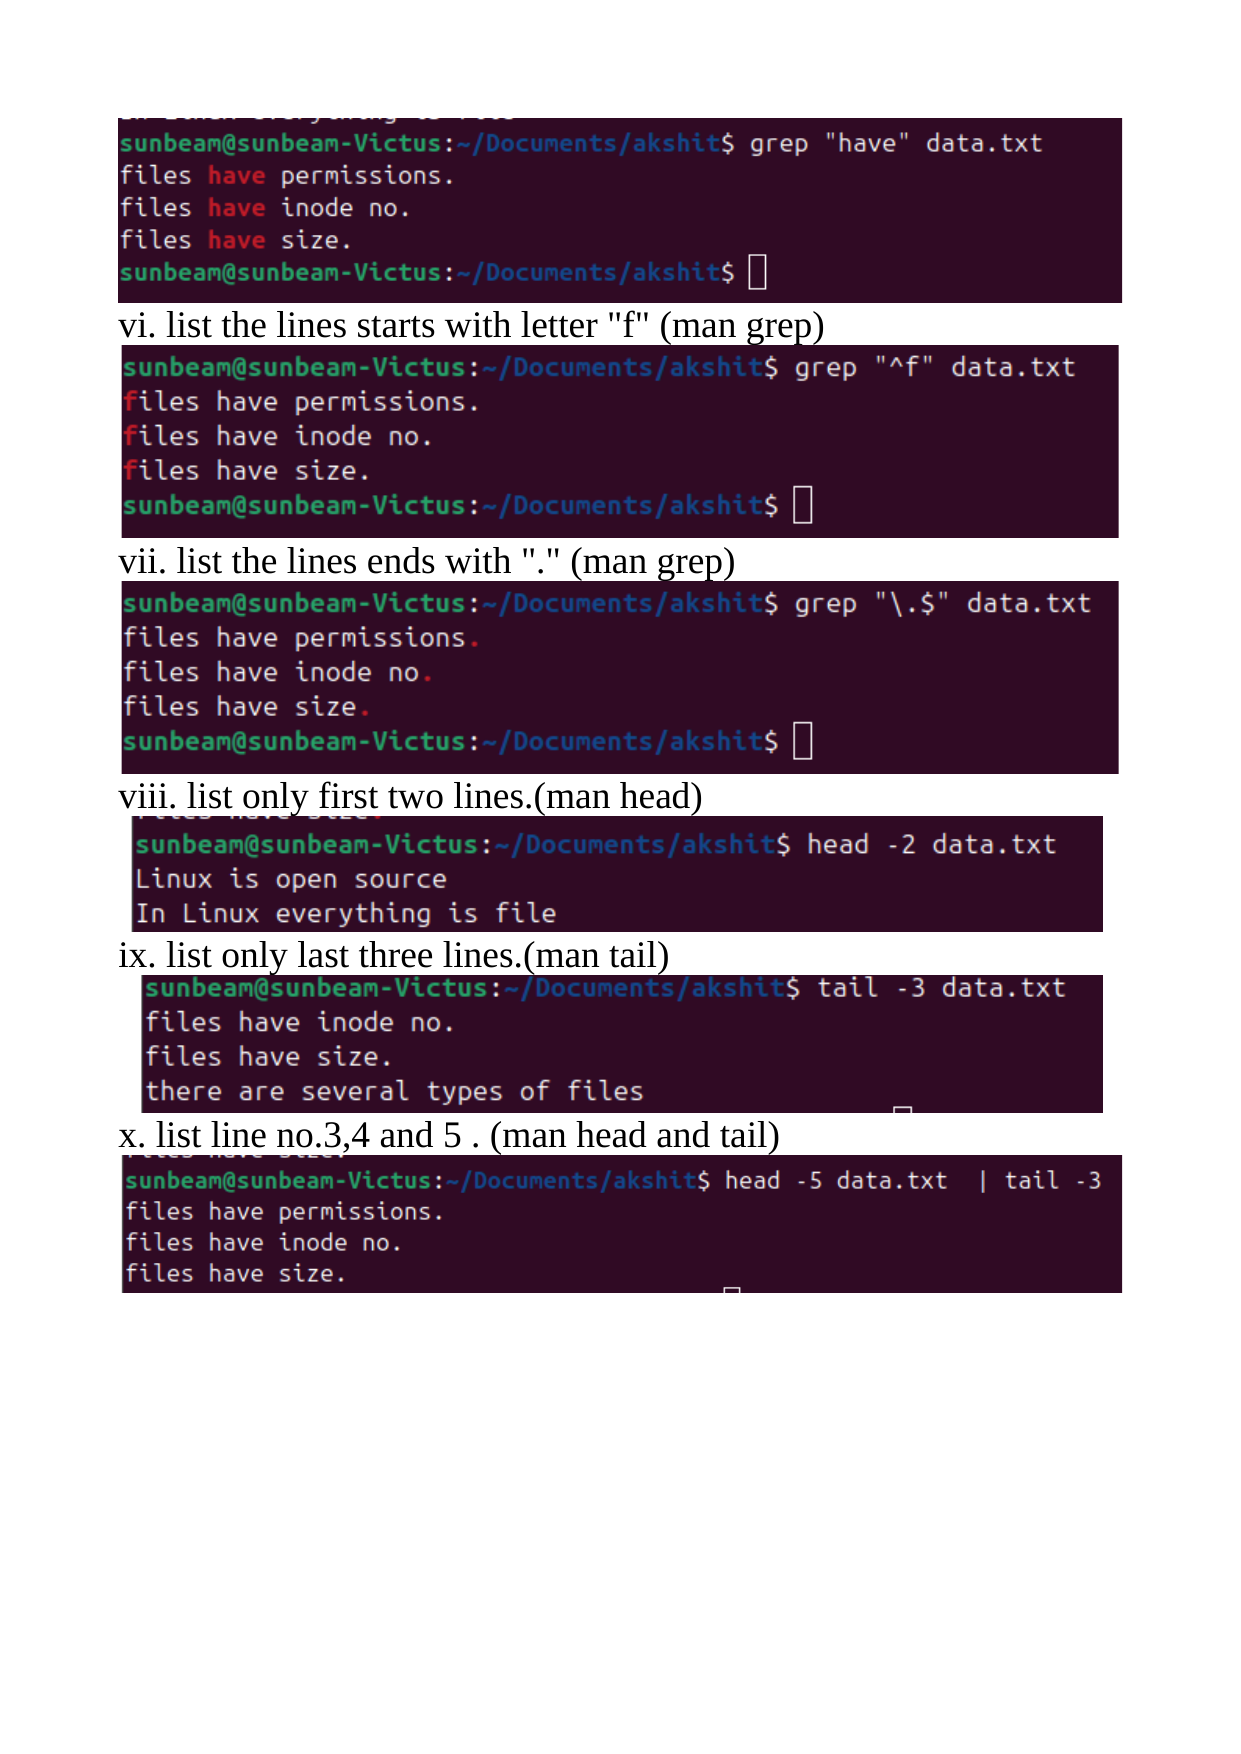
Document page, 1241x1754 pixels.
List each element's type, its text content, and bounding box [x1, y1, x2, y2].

picture [137, 975, 1103, 1113]
picture [118, 1155, 1123, 1293]
text viii. list only first two lines.(man head) [118, 581, 1122, 816]
picture [121, 581, 1119, 774]
text vii. list the lines ends with "." (man grep) [118, 346, 1122, 581]
text ix. list only last three lines.(man tail) [118, 816, 1122, 975]
text x. list line no.3,4 and 5 . (man head and tail) [118, 975, 1122, 1155]
text vi. list the lines starts with letter "f" (man grep) [118, 303, 1122, 346]
picture [118, 816, 1103, 932]
picture [121, 345, 1119, 538]
picture [118, 118, 1123, 303]
